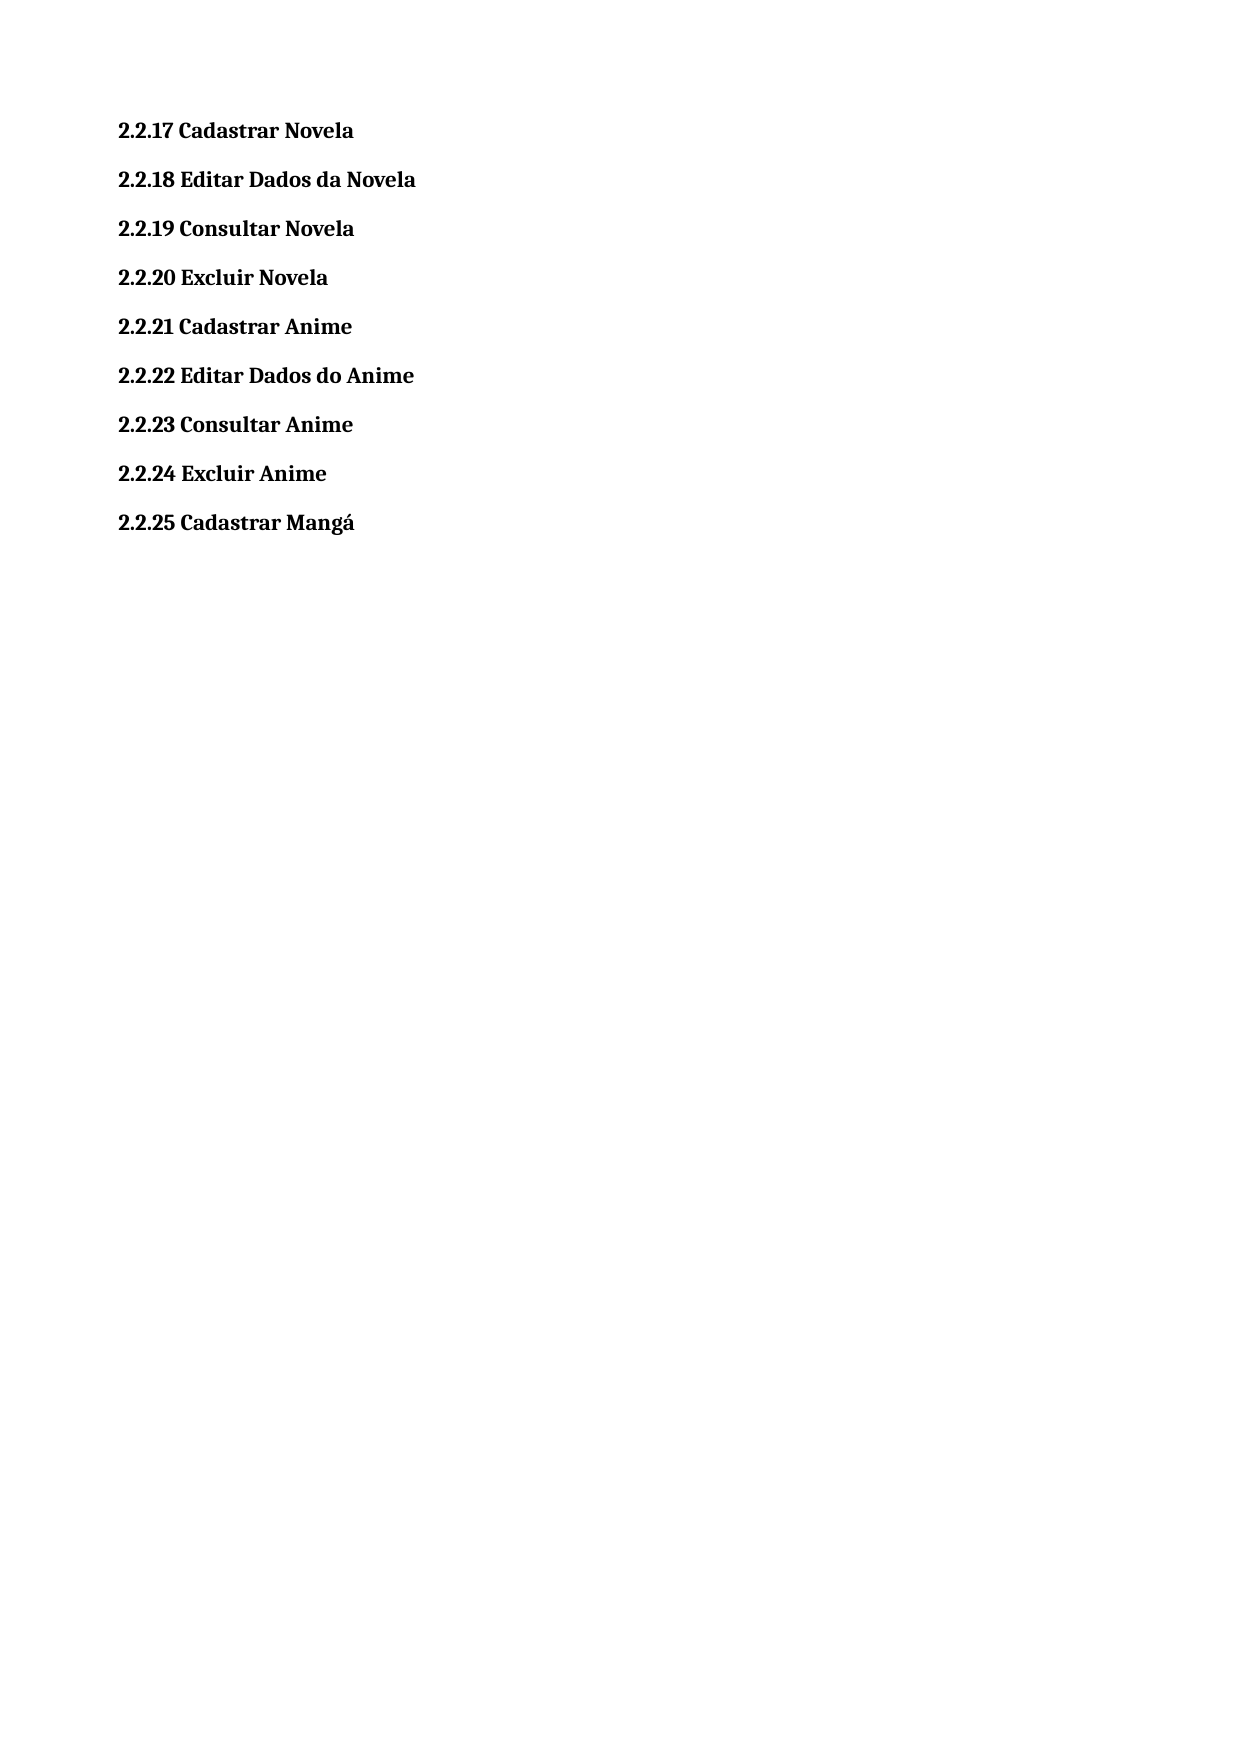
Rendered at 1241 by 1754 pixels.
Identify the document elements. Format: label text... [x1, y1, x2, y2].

subtitle 2.2.18 Editar Dados da Novela [118, 167, 1122, 193]
subtitle 2.2.20 Excluir Novela [118, 265, 1122, 291]
subtitle 2.2.24 Excluir Anime [118, 461, 1122, 487]
subtitle 2.2.25 Cadastrar Mangá [118, 510, 1122, 536]
subtitle 2.2.21 Cadastrar Anime [118, 314, 1122, 340]
subtitle 2.2.23 Consultar Anime [118, 412, 1122, 438]
subtitle 2.2.22 Editar Dados do Anime [118, 363, 1122, 389]
subtitle 2.2.19 Consultar Novela [118, 216, 1122, 242]
subtitle 2.2.17 Cadastrar Novela [118, 118, 1122, 144]
